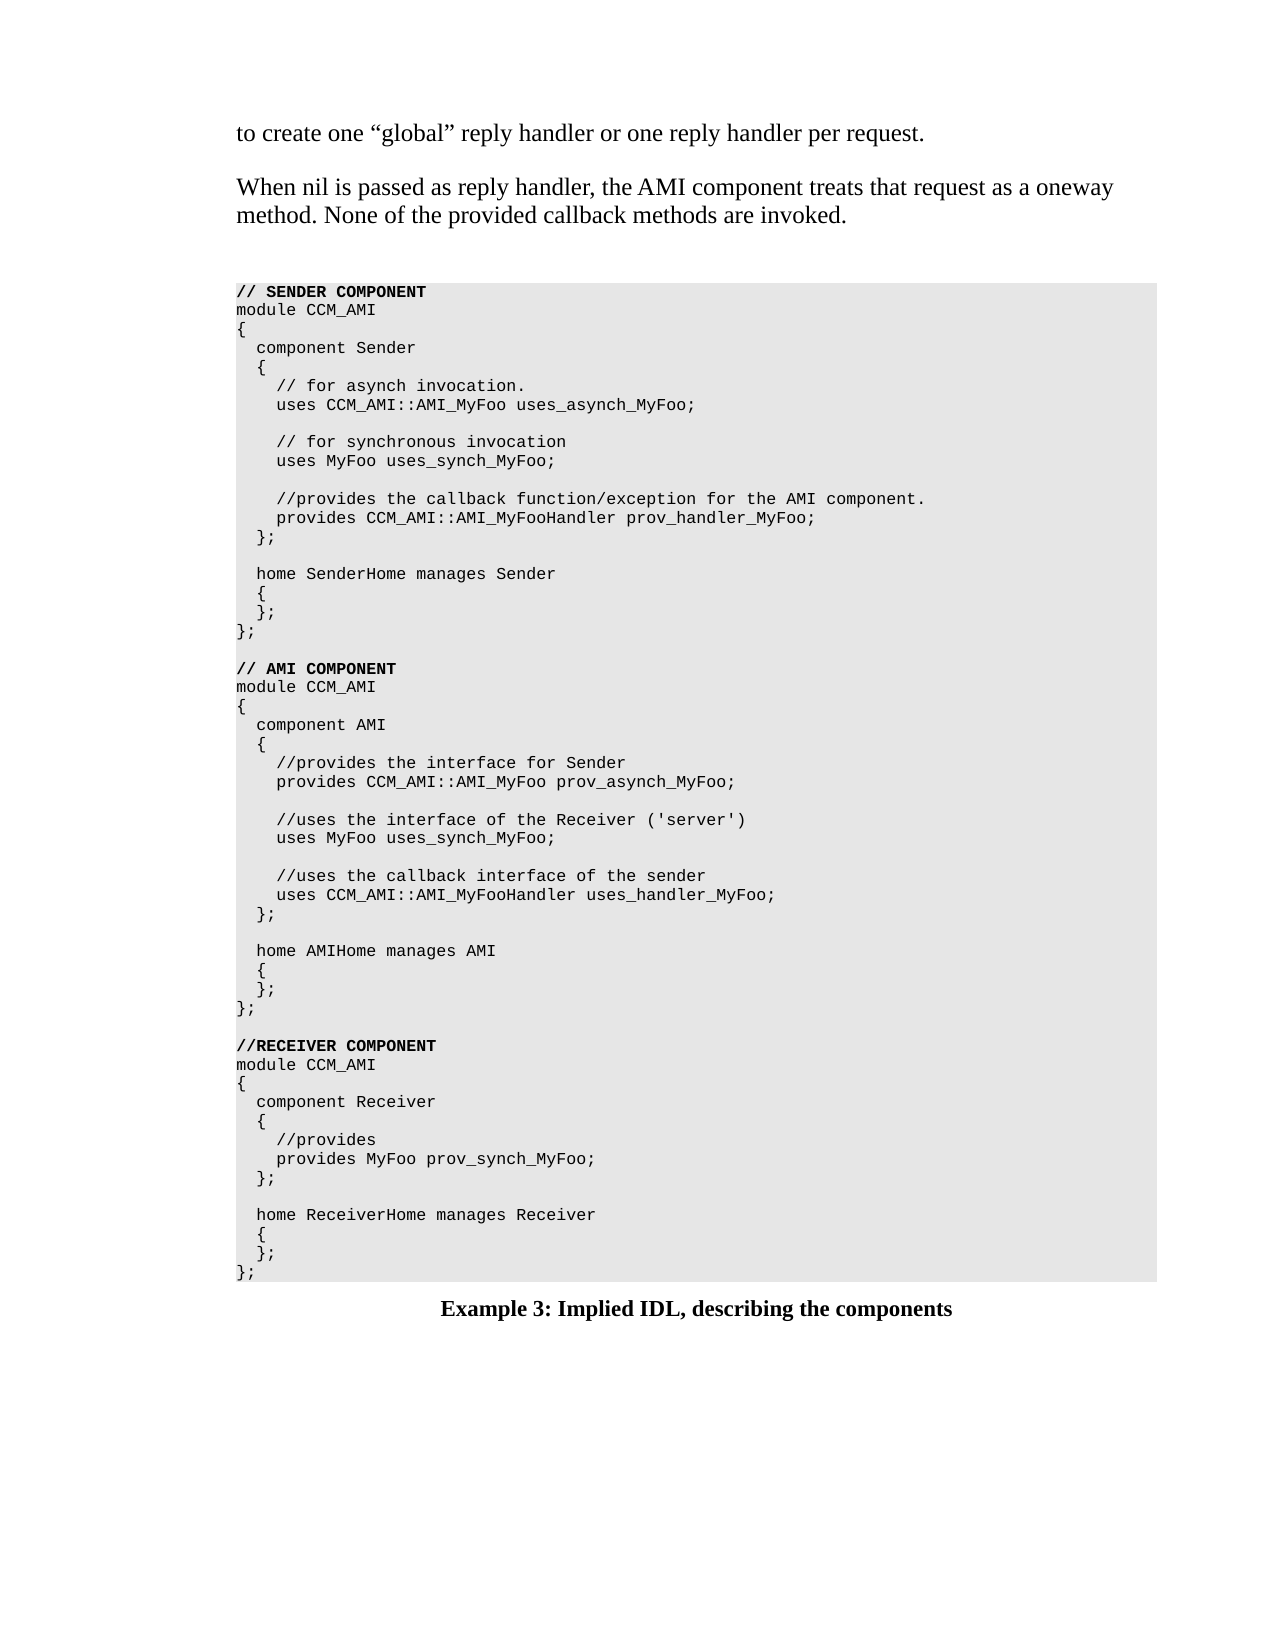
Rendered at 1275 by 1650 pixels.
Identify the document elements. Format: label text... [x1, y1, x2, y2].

text // SENDER COMPONENT [236, 283, 1157, 302]
text //provides [236, 1132, 1157, 1150]
text // for synchronous invocation [236, 434, 1157, 453]
text home SenderHome manages Sender [236, 566, 1157, 585]
text // AMI COMPONENT [236, 660, 1157, 679]
text }; [236, 981, 1157, 999]
text }; [236, 622, 1157, 641]
text component AMI [236, 717, 1157, 736]
text home AMIHome manages AMI [236, 943, 1157, 962]
text provides CCM_AMI::AMI_MyFoo prov_asynch_MyFoo; [236, 773, 1157, 792]
text uses MyFoo uses_synch_MyFoo; [236, 453, 1157, 472]
text { [236, 585, 1157, 604]
text }; [236, 604, 1157, 622]
text }; [236, 1263, 1157, 1282]
text { [236, 358, 1157, 377]
text provides MyFoo prov_synch_MyFoo; [236, 1150, 1157, 1169]
text home ReceiverHome manages Receiver [236, 1207, 1157, 1226]
text //provides the callback function/exception for the AMI component. [236, 491, 1157, 509]
text component Receiver [236, 1094, 1157, 1113]
text { [236, 321, 1157, 340]
text }; [236, 905, 1157, 924]
text module CCM_AMI [236, 302, 1157, 321]
text //uses the callback interface of the sender [236, 868, 1157, 886]
text { [236, 1113, 1157, 1132]
text When nil is passed as reply handler, the AMI component treats that request as a oneway method. None of the provided callback methods are invoked. [236, 172, 1157, 229]
text uses CCM_AMI::AMI_MyFooHandler uses_handler_MyFoo; [236, 886, 1157, 905]
text { [236, 962, 1157, 981]
text Example 3: Implied IDL, describing the components [236, 1295, 1157, 1321]
text { [236, 1075, 1157, 1094]
text module CCM_AMI [236, 679, 1157, 698]
text component Sender [236, 340, 1157, 358]
text }; [236, 1169, 1157, 1188]
text { [236, 1226, 1157, 1245]
text uses CCM_AMI::AMI_MyFoo uses_asynch_MyFoo; [236, 396, 1157, 415]
text }; [236, 999, 1157, 1018]
text }; [236, 528, 1157, 547]
text uses MyFoo uses_synch_MyFoo; [236, 830, 1157, 849]
text //provides the interface for Sender [236, 754, 1157, 773]
text { [236, 698, 1157, 717]
text }; [236, 1245, 1157, 1263]
text provides CCM_AMI::AMI_MyFooHandler prov_handler_MyFoo; [236, 509, 1157, 528]
text // for asynch invocation. [236, 377, 1157, 396]
text to create one “global” reply handler or one reply handler per request. [236, 118, 1157, 147]
text module CCM_AMI [236, 1056, 1157, 1075]
text { [236, 736, 1157, 754]
text //uses the interface of the Receiver ('server') [236, 811, 1157, 830]
text //RECEIVER COMPONENT [236, 1037, 1157, 1056]
